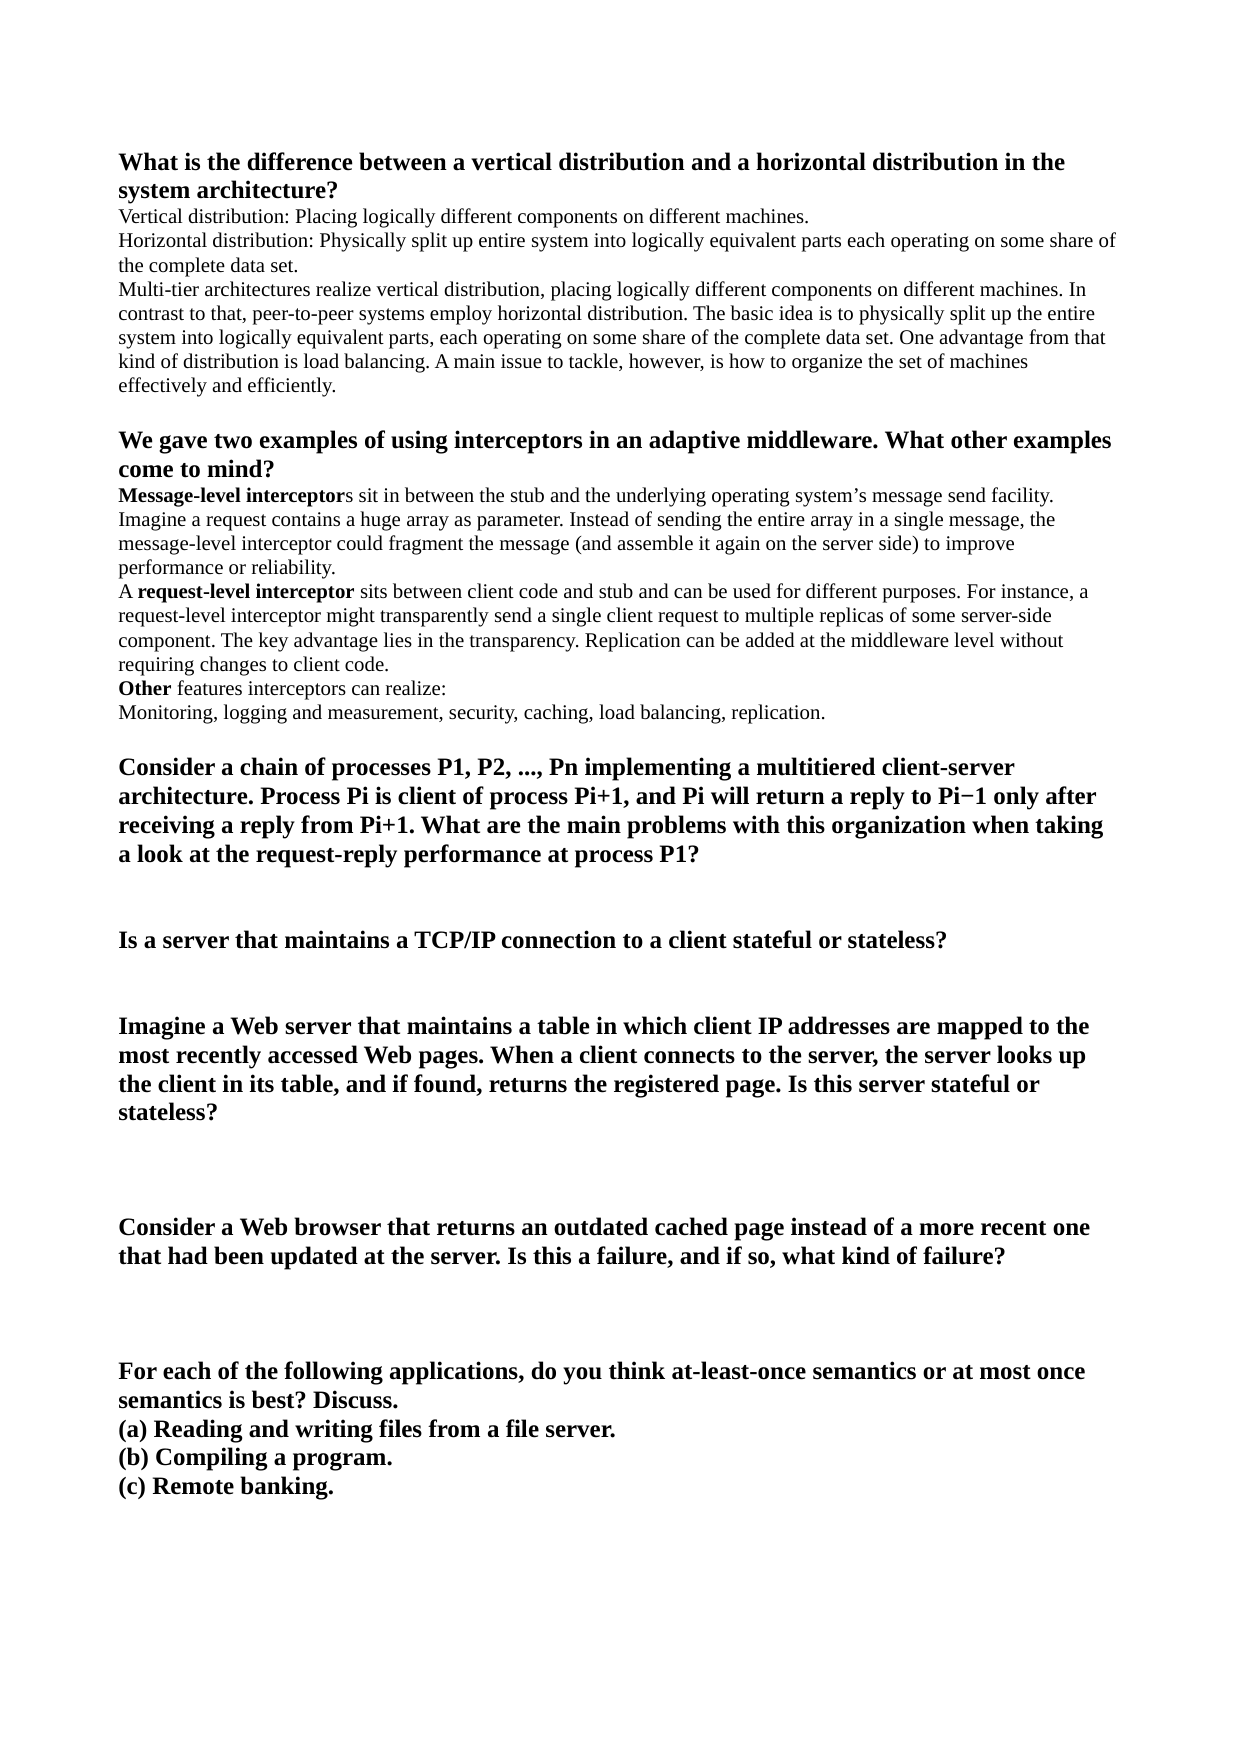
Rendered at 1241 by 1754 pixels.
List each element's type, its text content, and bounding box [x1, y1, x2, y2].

text semantics is best? Discuss. [118, 1385, 1122, 1414]
text Consider a chain of processes P1, P2, ..., Pn implementing a multitiered client-server architecture. Process Pi is client of process Pi+1, and Pi will return a reply to Pi−1 only after receiving a reply from Pi+1. What are the main problems with this organization when taking a look at the request-reply performance at process P1? [118, 752, 1122, 867]
text (c) Remote banking. [118, 1471, 1122, 1500]
text Imagine a Web server that maintains a table in which client IP addresses are mapped to the most recently accessed Web pages. When a client connects to the server, the server looks up the client in its table, and if found, returns the registered page. Is this server stateful or stateless? [118, 1011, 1122, 1126]
text We gave two examples of using interceptors in an adaptive middleware. What other examples come to mind? [118, 426, 1122, 483]
text Consider a Web browser that returns an outdated cached page instead of a more recent one that had been updated at the server. Is this a failure, and if so, what kind of failure? [118, 1212, 1122, 1270]
text Vertical distribution: Placing logically different components on different machines. [118, 204, 1122, 228]
text What is the difference between a vertical distribution and a horizontal distribution in the system architecture? [118, 147, 1122, 204]
text Horizontal distribution: Physically split up entire system into logically equivalent parts each operating on some share of the complete data set. [118, 228, 1122, 277]
text Is a server that maintains a TCP/IP connection to a client stateful or stateless? [118, 925, 1122, 954]
text Multi-tier architectures realize vertical distribution, placing logically different components on different machines. In contrast to that, peer-to-peer systems employ horizontal distribution. The basic idea is to physically split up the entire system into logically equivalent parts, each operating on some share of the complete data set. One advantage from that kind of distribution is load balancing. A main issue to tackle, however, is how to organize the set of machines effectively and efficiently. [118, 277, 1122, 397]
text (a) Reading and writing files from a file server. [118, 1414, 1122, 1442]
text For each of the following applications, do you think at-least-once semantics or at most once [118, 1356, 1122, 1385]
text A request-level interceptor sits between client code and stub and can be used for different purposes. For instance, a request-level interceptor might transparently send a single client request to multiple replicas of some server-side component. The key advantage lies in the transparency. Replication can be added at the middleware level without requiring changes to client code. [118, 579, 1122, 676]
text Other features interceptors can realize: Monitoring, logging and measurement, security, caching, load balancing, replication. [118, 676, 1122, 724]
text (b) Compiling a program. [118, 1442, 1122, 1471]
text Message-level interceptors sit in between the stub and the underlying operating system’s message send facility. Imagine a request contains a huge array as parameter. Instead of sending the entire array in a single message, the message-level interceptor could fragment the message (and assemble it again on the server side) to improve performance or reliability. [118, 483, 1122, 579]
